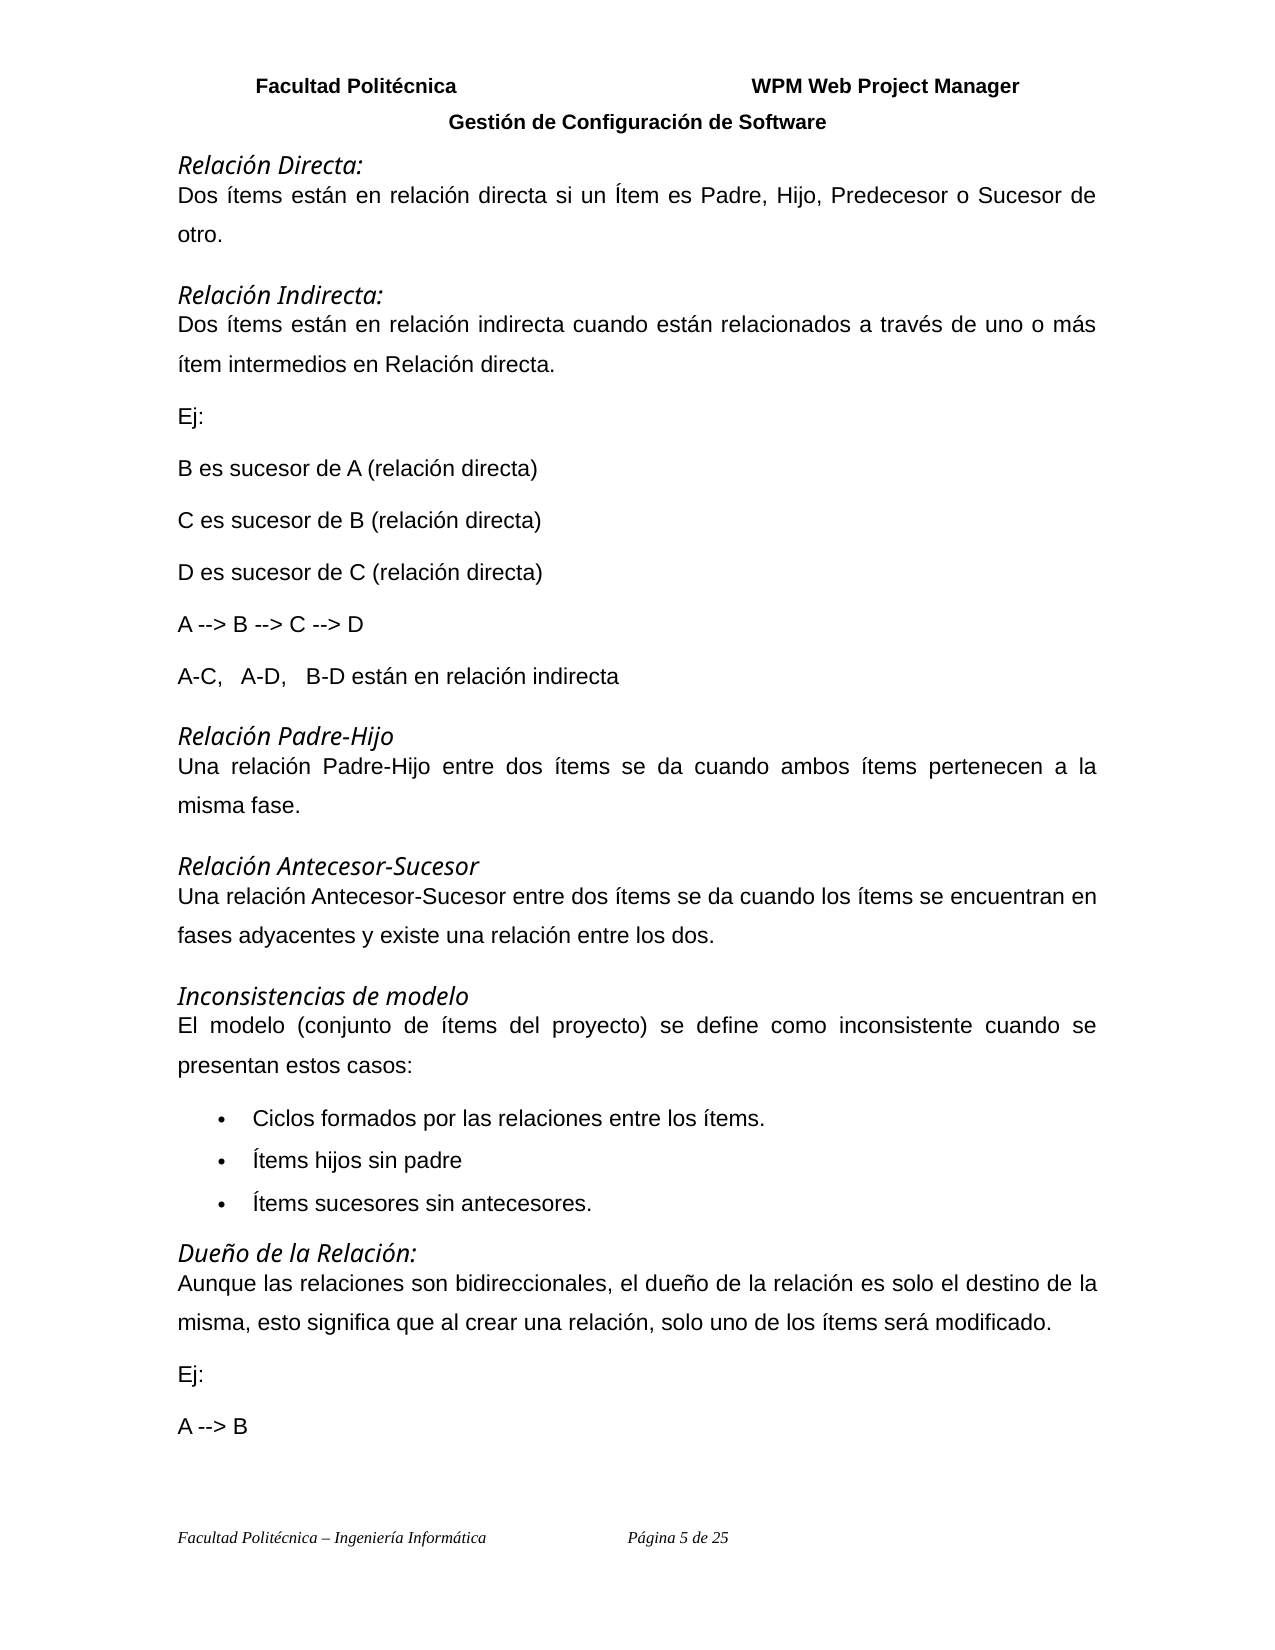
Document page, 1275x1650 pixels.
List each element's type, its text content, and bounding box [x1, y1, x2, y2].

text A --> B --> C --> D [177, 611, 1098, 637]
list Ítems sucesores sin antecesores. [215, 1189, 1098, 1217]
text Aunque las relaciones son bidireccionales, el dueño de la relación es solo el destino de la misma, esto significa que al crear una relación, solo uno de los ítems será modificado. [177, 1270, 1098, 1336]
text Relación Directa: [177, 148, 1098, 182]
text Relación Antecesor-Sucesor [177, 848, 1098, 883]
list Ítems hijos sin padre [215, 1146, 1098, 1175]
text Una relación Padre-Hijo entre dos ítems se da cuando ambos ítems pertenecen a la misma fase. [177, 753, 1098, 819]
text Dos ítems están en relación directa si un Ítem es Padre, Hijo, Predecesor o Sucesor de otro. [177, 182, 1098, 247]
text El modelo (conjunto de ítems del proyecto) se define como inconsistente cuando se presentan estos casos: [177, 1012, 1098, 1078]
text Ej: [177, 403, 1098, 429]
text Inconsistencias de modelo [177, 978, 1098, 1012]
text Relación Indirecta: [177, 277, 1098, 311]
text A --> B [177, 1413, 1098, 1439]
text A-C, A-D, B-D están en relación indirecta [177, 663, 1098, 689]
text Relación Padre-Hijo [177, 719, 1098, 753]
text D es sucesor de C (relación directa) [177, 559, 1098, 585]
text B es sucesor de A (relación directa) [177, 455, 1098, 481]
text Ej: [177, 1361, 1098, 1388]
text Dueño de la Relación: [177, 1236, 1098, 1270]
list Ciclos formados por las relaciones entre los ítems. [215, 1104, 1098, 1132]
text Una relación Antecesor-Sucesor entre dos ítems se da cuando los ítems se encuentran en fases adyacentes y existe una relación entre los dos. [177, 883, 1098, 948]
text C es sucesor de B (relación directa) [177, 507, 1098, 533]
text Dos ítems están en relación indirecta cuando están relacionados a través de uno o más ítem intermedios en Relación directa. [177, 311, 1098, 377]
